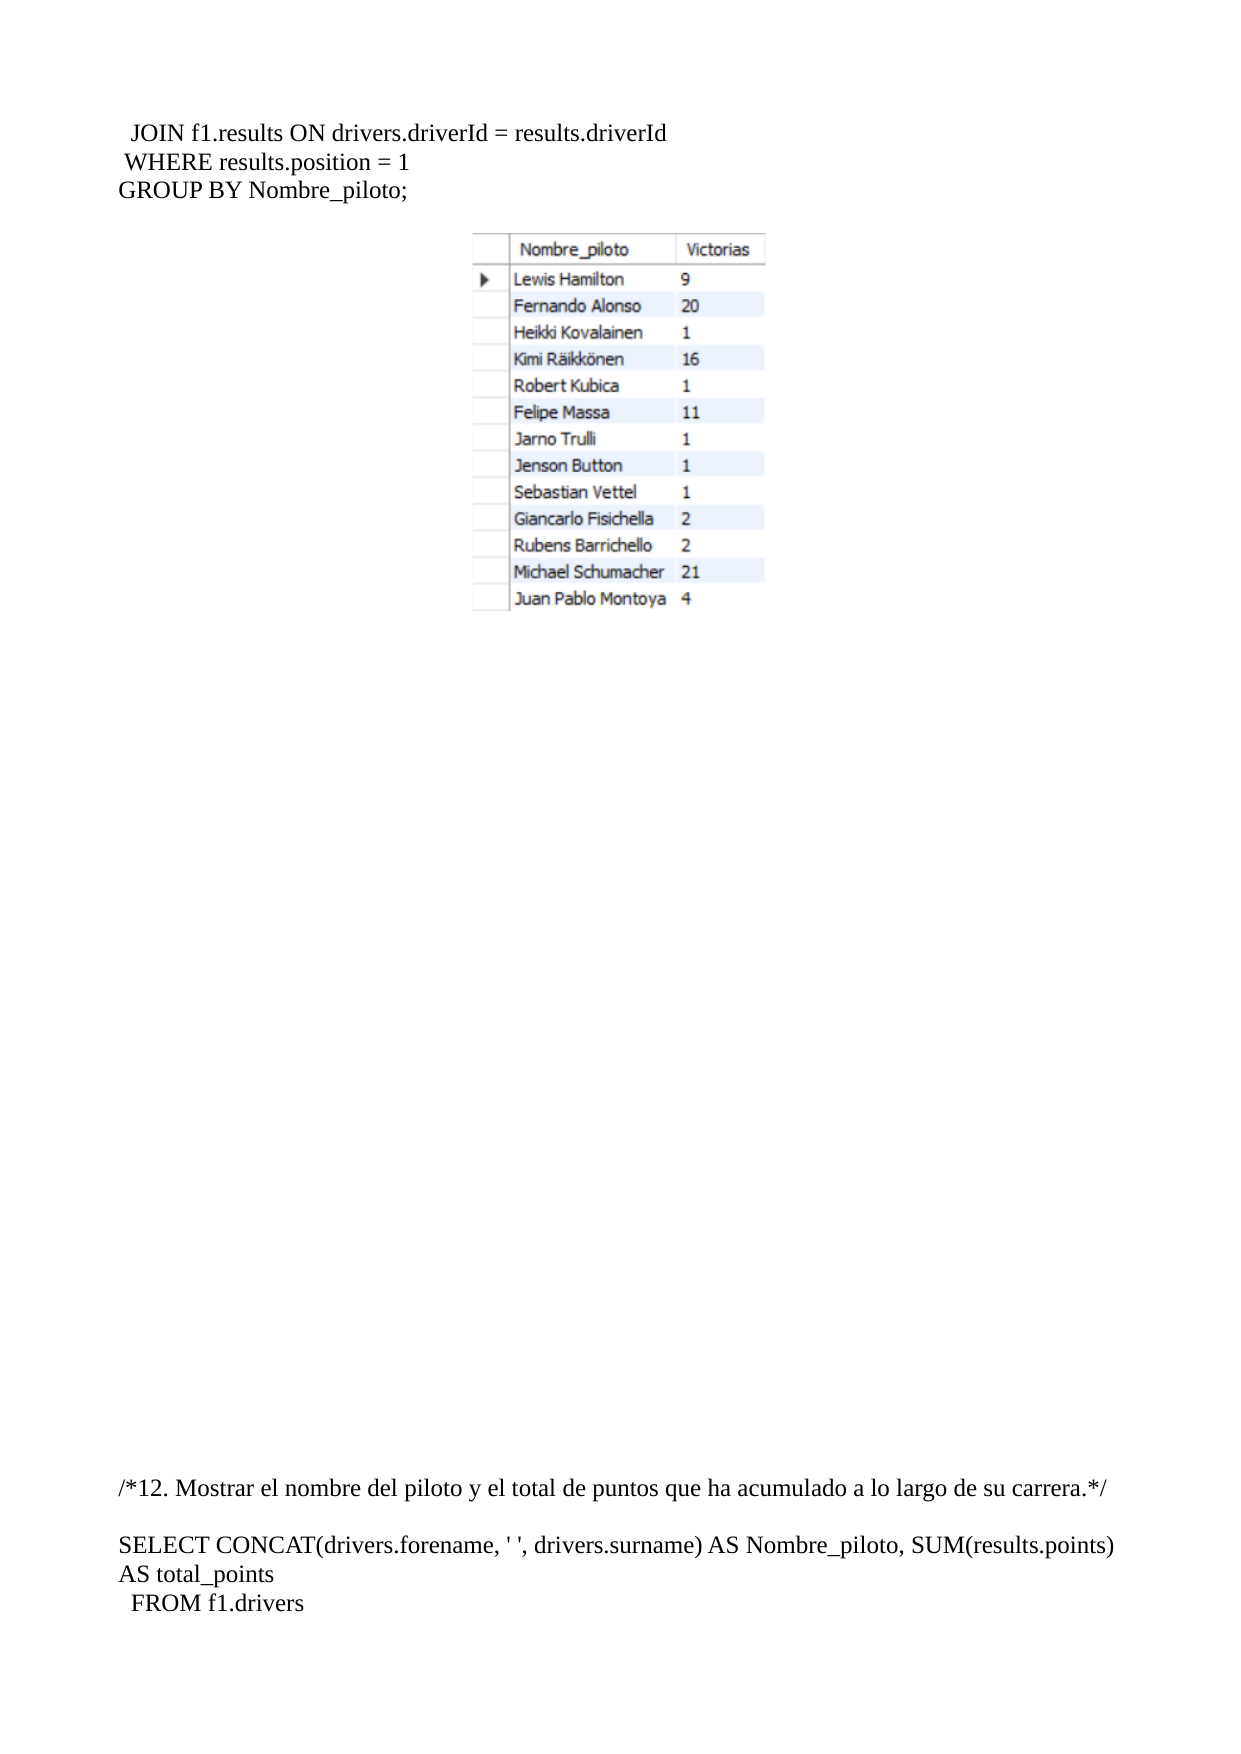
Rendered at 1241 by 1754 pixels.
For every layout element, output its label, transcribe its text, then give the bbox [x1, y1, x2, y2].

text /*12. Mostrar el nombre del piloto y el total de puntos que ha acumulado a lo largo de su carrera.*/ SELECT CONCAT(drivers.forename, ' ', drivers.surname) AS Nombre_piloto, SUM(results.points) AS total_points FROM f1.drivers [118, 1473, 1122, 1617]
text JOIN f1.results ON drivers.driverId = results.driverId WHERE results.position = 1 GROUP BY Nombre_piloto; [118, 118, 1122, 204]
picture [472, 233, 768, 611]
